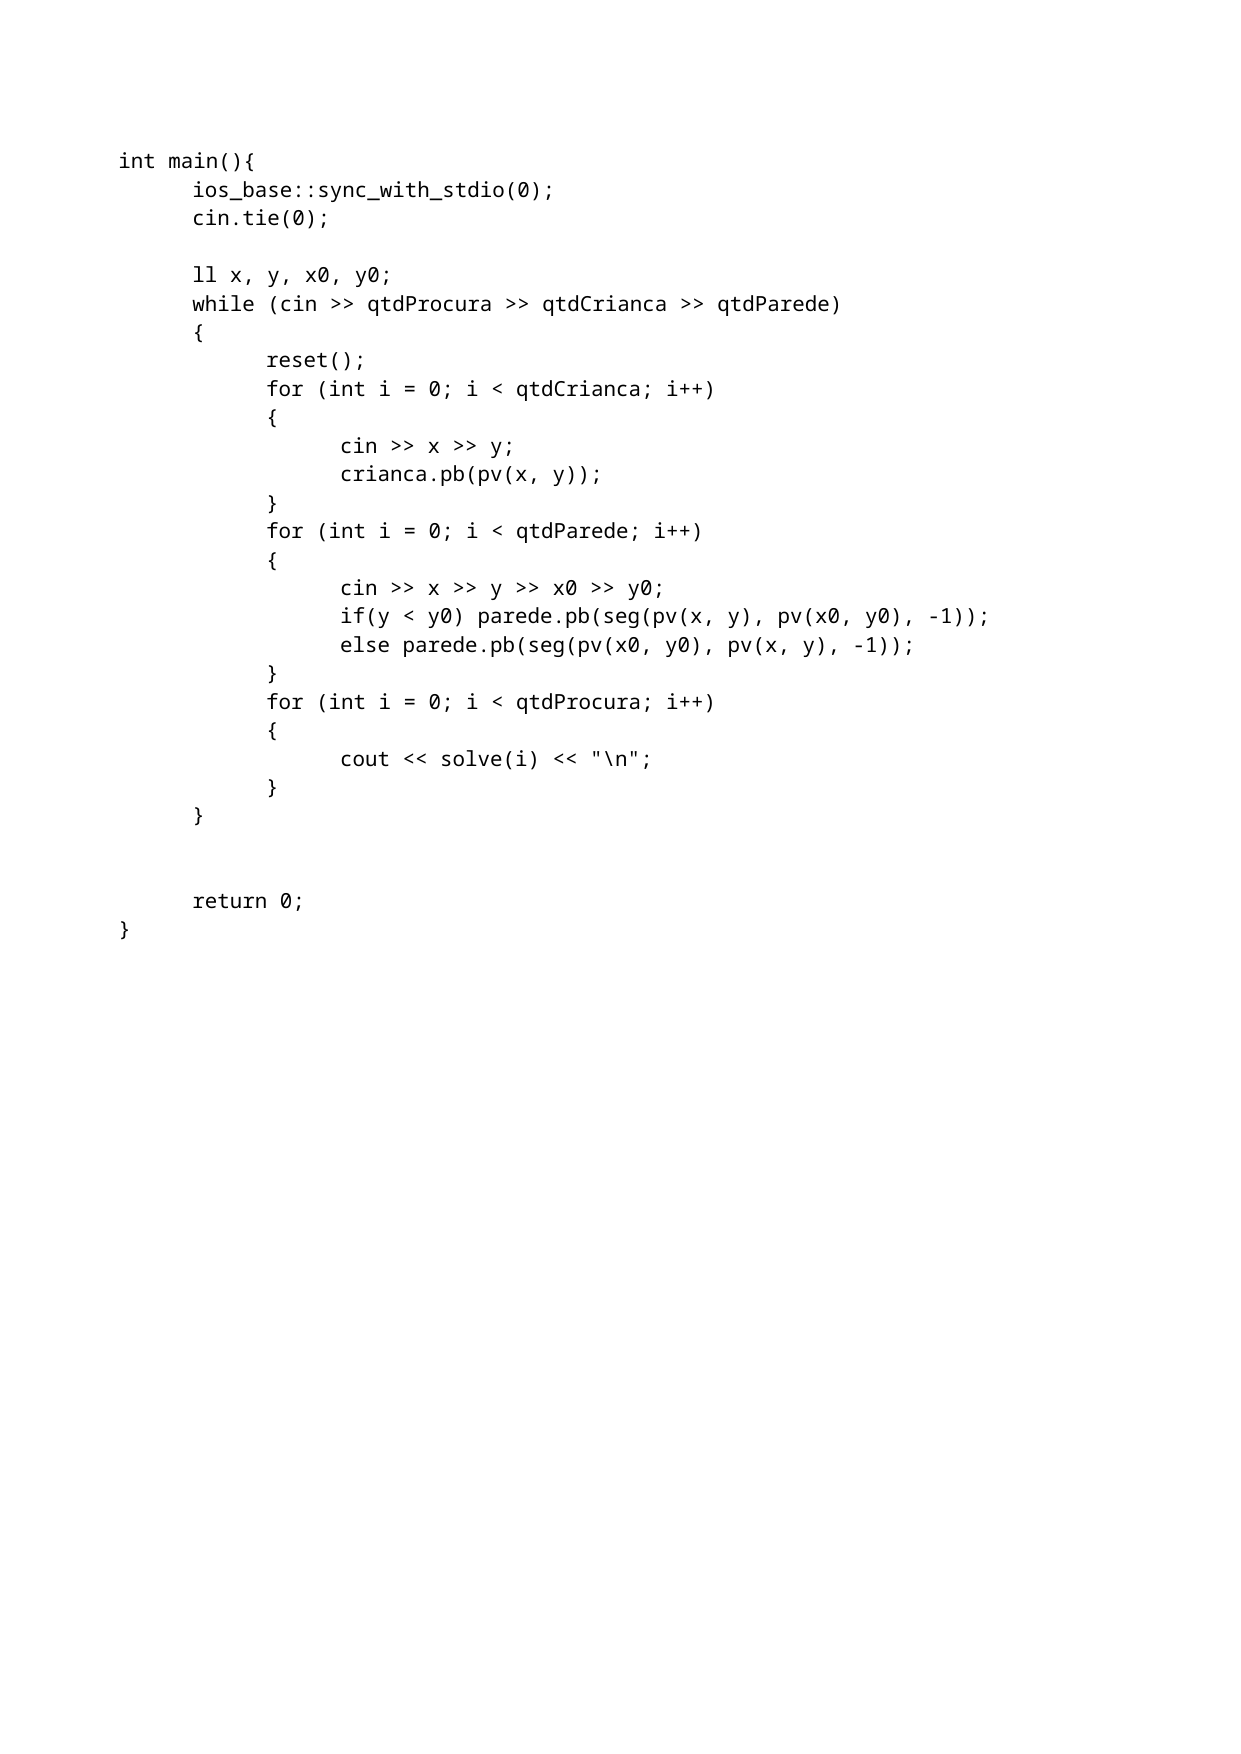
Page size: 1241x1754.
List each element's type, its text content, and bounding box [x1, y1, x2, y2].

text } [118, 488, 1122, 516]
text if(y < y0) parede.pb(seg(pv(x, y), pv(x0, y0), -1)); [118, 602, 1122, 630]
text ios_base::sync_with_stdio(0); [118, 175, 1122, 203]
text reset(); [118, 346, 1122, 374]
text cin >> x >> y >> x0 >> y0; [118, 573, 1122, 602]
text { [118, 715, 1122, 744]
text cin.tie(0); [118, 203, 1122, 232]
text { [118, 545, 1122, 573]
text for (int i = 0; i < qtdParede; i++) [118, 516, 1122, 545]
text cout << solve(i) << "\n"; [118, 744, 1122, 772]
text for (int i = 0; i < qtdProcura; i++) [118, 687, 1122, 715]
text while (cin >> qtdProcura >> qtdCrianca >> qtdParede) [118, 289, 1122, 317]
text int main(){ [118, 147, 1122, 175]
text for (int i = 0; i < qtdCrianca; i++) [118, 374, 1122, 402]
text return 0; [118, 886, 1122, 914]
text } [118, 658, 1122, 687]
text else parede.pb(seg(pv(x0, y0), pv(x, y), -1)); [118, 630, 1122, 658]
text ll x, y, x0, y0; [118, 260, 1122, 289]
text cin >> x >> y; [118, 431, 1122, 459]
text { [118, 317, 1122, 346]
text crianca.pb(pv(x, y)); [118, 459, 1122, 488]
text } [118, 914, 1122, 943]
text } [118, 772, 1122, 801]
text { [118, 402, 1122, 431]
text } [118, 801, 1122, 829]
